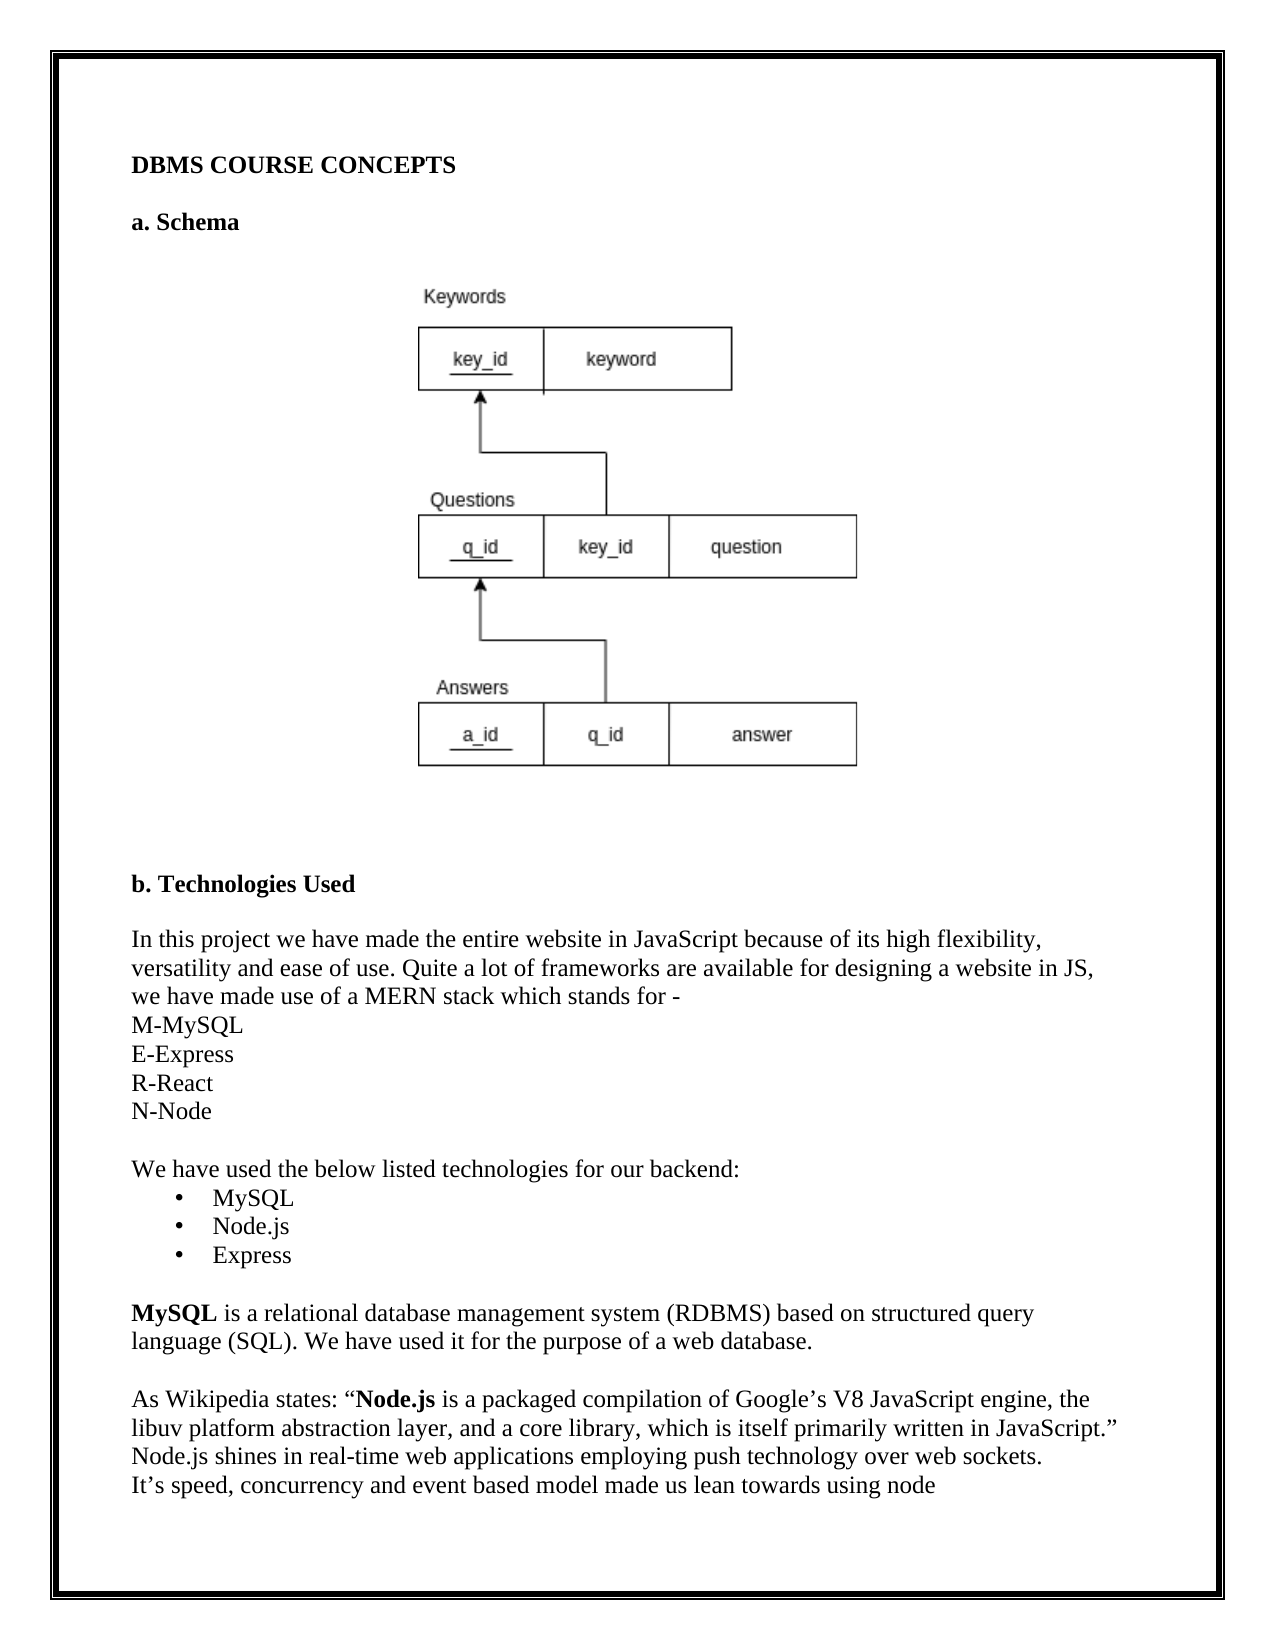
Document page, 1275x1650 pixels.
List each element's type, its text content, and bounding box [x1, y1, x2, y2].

list M-MySQL E-Express R-React [131, 1010, 1125, 1096]
picture [418, 280, 858, 768]
list Express [175, 1240, 1125, 1269]
list It’s speed, concurrency and event based model made us lean towards using node [131, 1470, 1125, 1499]
list We have used the below listed technologies for our backend: [131, 1154, 1125, 1183]
list a. Schema [131, 207, 1125, 236]
list MySQL is a relational database management system (RDBMS) based on structured query language (SQL). We have used it for the purpose of a web database. [131, 1298, 1125, 1355]
list MySQL [175, 1183, 1125, 1211]
list As Wikipedia states: “Node.js is a packaged compilation of Google’s V8 JavaScript engine, the libuv platform abstraction layer, and a core library, which is itself primarily written in JavaScript.” [131, 1384, 1125, 1441]
list Node.js [175, 1211, 1125, 1240]
list DBMS COURSE CONCEPTS [131, 150, 1125, 179]
list In this project we have made the entire website in JavaScript because of its high flexibility, versatility and ease of use. Quite a lot of frameworks are available for designing a website in JS, we have made use of a MERN stack which stands for - [131, 924, 1125, 1010]
list N-Node [131, 1096, 1125, 1125]
list Node.js shines in real-time web applications employing push technology over web sockets. [131, 1441, 1125, 1470]
list b. Technologies Used [131, 869, 1125, 897]
